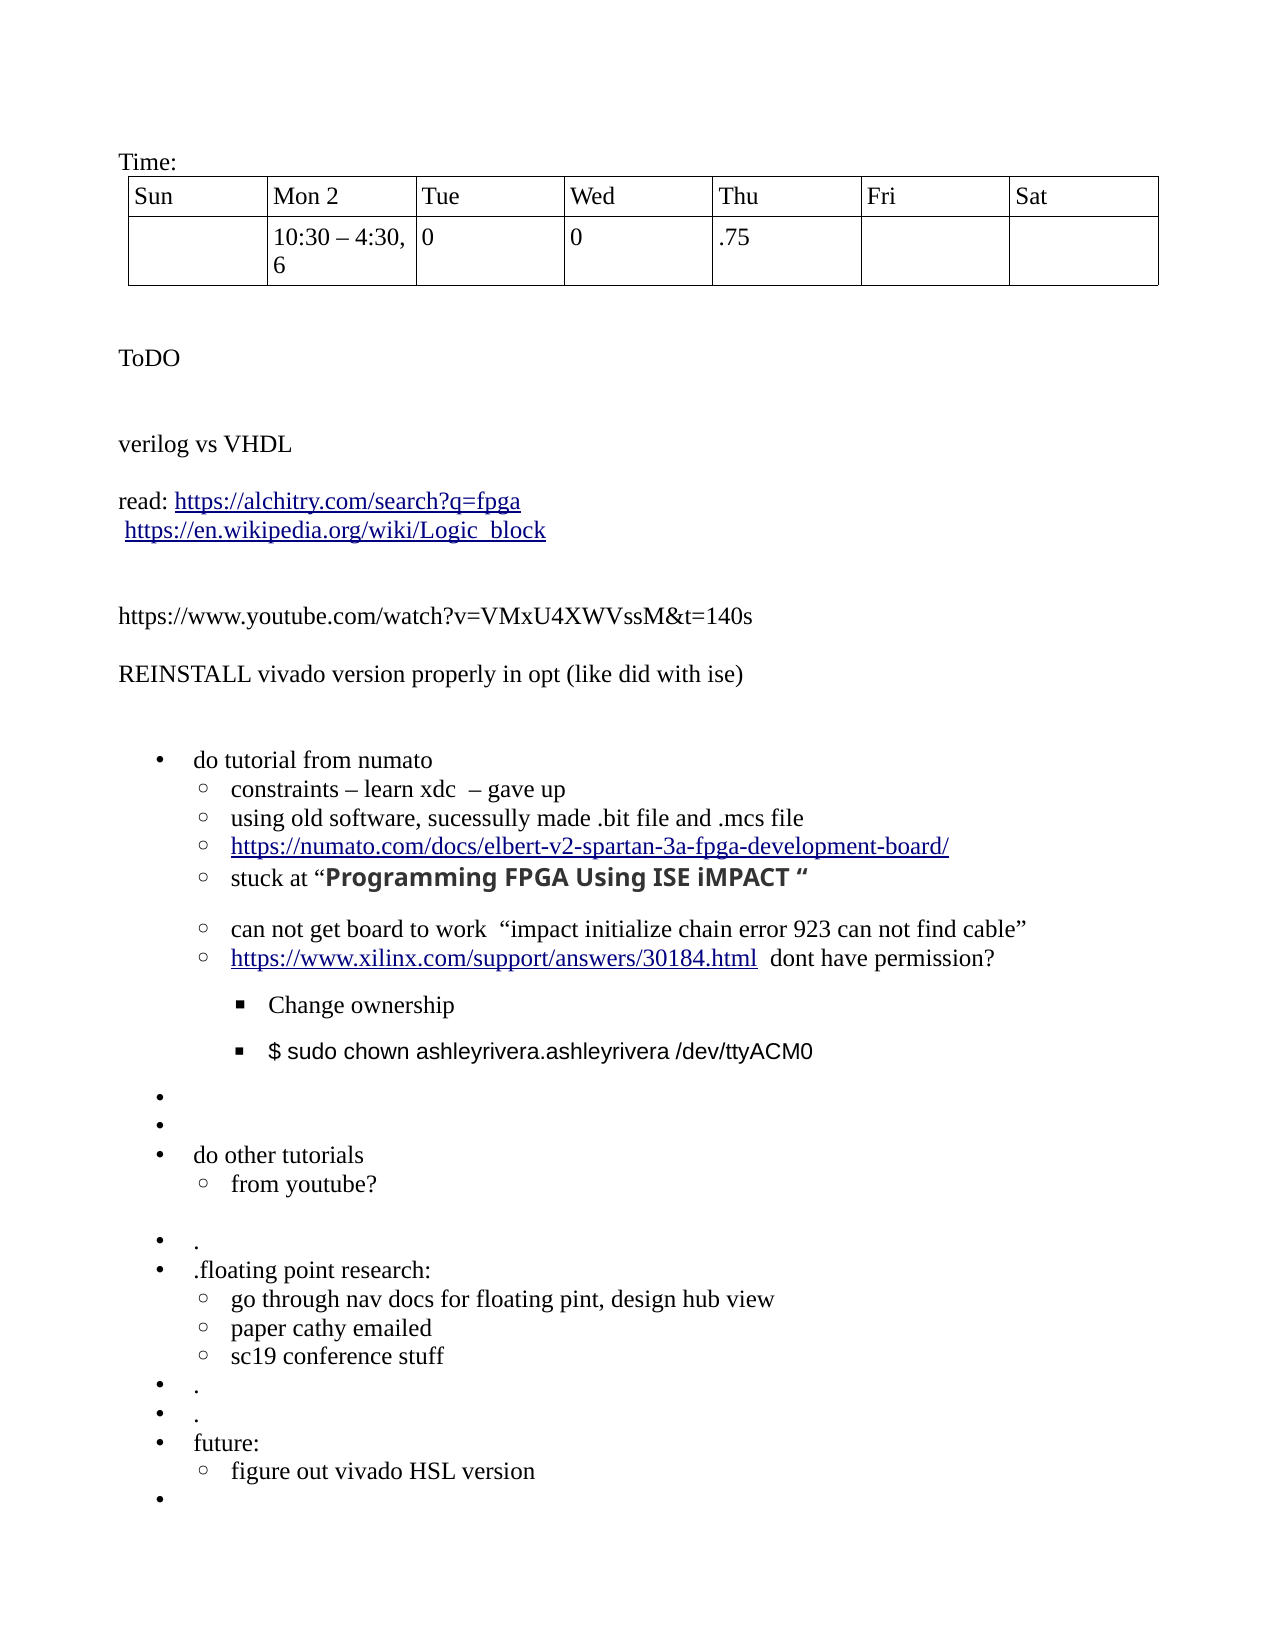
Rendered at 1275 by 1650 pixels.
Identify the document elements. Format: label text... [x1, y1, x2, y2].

table_header Thu [713, 177, 861, 216]
list sc19 conference stuff [193, 1341, 1157, 1370]
table_cell 0 [565, 217, 712, 285]
table_cell .75 [713, 217, 861, 285]
table_header Sat [1010, 177, 1158, 216]
text Time: [118, 147, 1157, 176]
list . [156, 1370, 1157, 1399]
list from youtube? [193, 1169, 1157, 1198]
list constraints – learn xdc – gave up [193, 774, 1157, 803]
text https://www.youtube.com/watch?v=VMxU4XWVssM&t=140s [118, 601, 1157, 630]
list using old software, sucessully made .bit file and .mcs file [193, 803, 1157, 831]
list paper cathy emailed [193, 1313, 1157, 1341]
list Change ownership [231, 990, 1157, 1019]
text verilog vs VHDL [118, 429, 1157, 458]
table_header Wed [565, 177, 712, 216]
list . [156, 1399, 1157, 1428]
table_cell [129, 217, 267, 285]
table_cell [862, 217, 1009, 285]
table_cell 10:30 – 4:30, 6 [268, 217, 416, 285]
table_cell [1010, 217, 1158, 285]
text https://en.wikipedia.org/wiki/Logic_block [118, 515, 1157, 544]
list https://numato.com/docs/elbert-v2-spartan-3a-fpga-development-board/ [193, 831, 1157, 860]
text ToDO [118, 343, 1157, 371]
list .floating point research: [156, 1255, 1157, 1284]
table_header Sun [129, 177, 267, 216]
list https://www.xilinx.com/support/answers/30184.html dont have permission? [193, 943, 1157, 971]
list stuck at “Programming FPGA Using ISE iMPACT “ [193, 860, 1157, 894]
list future: [156, 1428, 1157, 1456]
list . [156, 1226, 1157, 1255]
text read: https://alchitry.com/search?q=fpga [118, 486, 1157, 515]
list can not get board to work “impact initialize chain error 923 can not find cable” [193, 914, 1157, 943]
list figure out vivado HSL version [193, 1456, 1157, 1485]
table_cell 0 [417, 217, 564, 285]
list $ sudo chown ashleyrivera.ashleyrivera /dev/ttyACM0 [231, 1038, 1157, 1064]
table_header Mon 2 [268, 177, 416, 216]
text REINSTALL vivado version properly in opt (like did with ise) [118, 659, 1157, 688]
list do tutorial from numato [156, 745, 1157, 774]
table_header Tue [417, 177, 564, 216]
list do other tutorials [156, 1140, 1157, 1169]
list go through nav docs for floating pint, design hub view [193, 1284, 1157, 1313]
table_header Fri [862, 177, 1009, 216]
